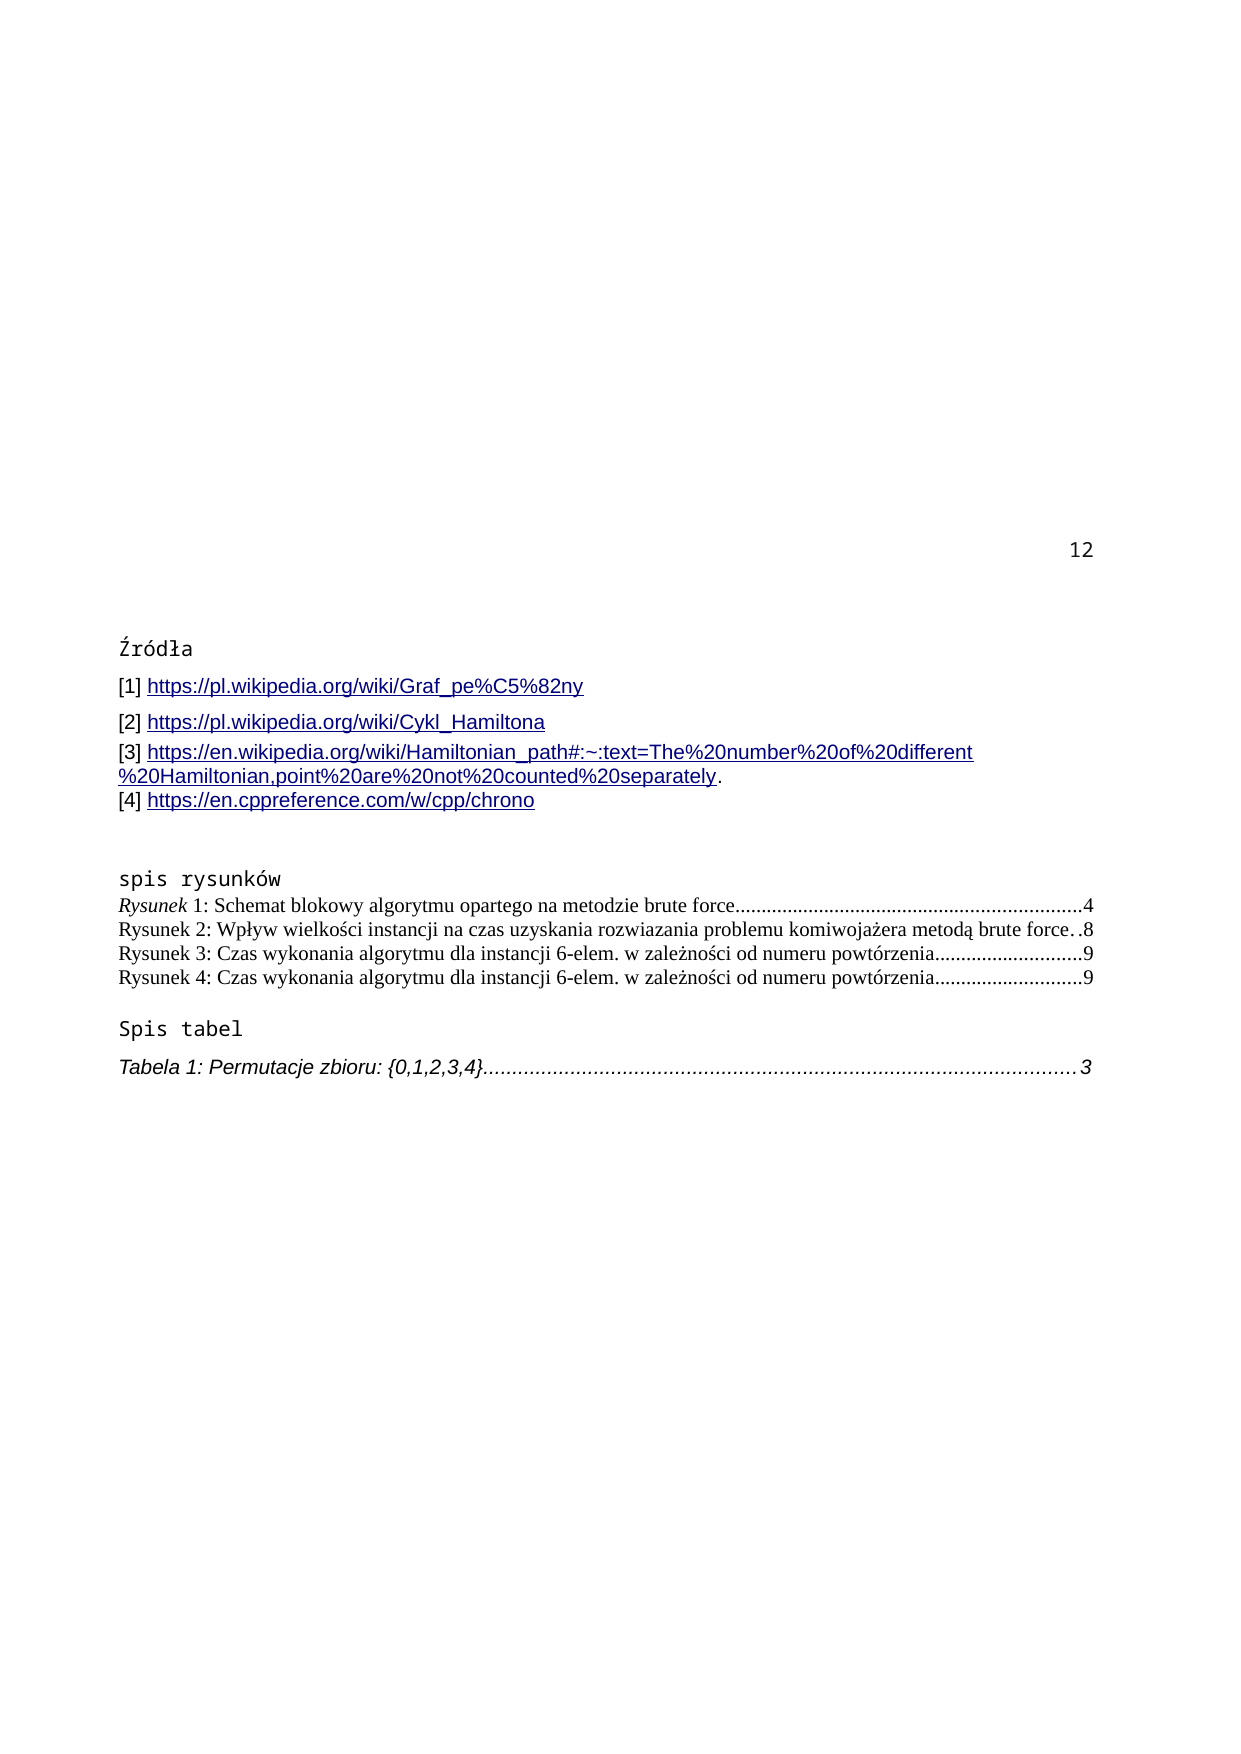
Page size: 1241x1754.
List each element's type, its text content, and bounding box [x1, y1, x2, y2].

text Rysunek 3: Czas wykonania algorytmu dla instancji 6-elem. w zależności od numeru powtórzenia 9 [118, 941, 1093, 965]
text Rysunek 4: Czas wykonania algorytmu dla instancji 6-elem. w zależności od numeru powtórzenia 9 [118, 965, 1093, 989]
text 10 [118, 536, 1093, 564]
text [2] https://pl.wikipedia.org/wiki/Cykl_Hamiltona [118, 710, 1093, 734]
text [1] https://pl.wikipedia.org/wiki/Graf_pe%C5%82ny [118, 674, 1093, 698]
text Rysunek 1: Schemat blokowy algorytmu opartego na metodzie brute force 4 [118, 893, 1093, 917]
subtitle Spis tabel [118, 1014, 1093, 1042]
text Tabela 1: Permutacje zbioru: {0,1,2,3,4} 3 [118, 1055, 1093, 1079]
text spis rysunków [118, 864, 1093, 893]
text Rysunek 2: Wpływ wielkości instancji na czas uzyskania rozwiazania problemu komiwojażera metodą brute force 8 [118, 917, 1093, 941]
text Źródła [118, 634, 1093, 662]
text [3] https://en.wikipedia.org/wiki/Hamiltonian_path#:~:text=The%20number%20of%20different%20Hamiltonian,point%20are%20not%20counted%20separately. [118, 740, 1093, 788]
text [4] https://en.cppreference.com/w/cpp/chrono [118, 788, 1093, 812]
